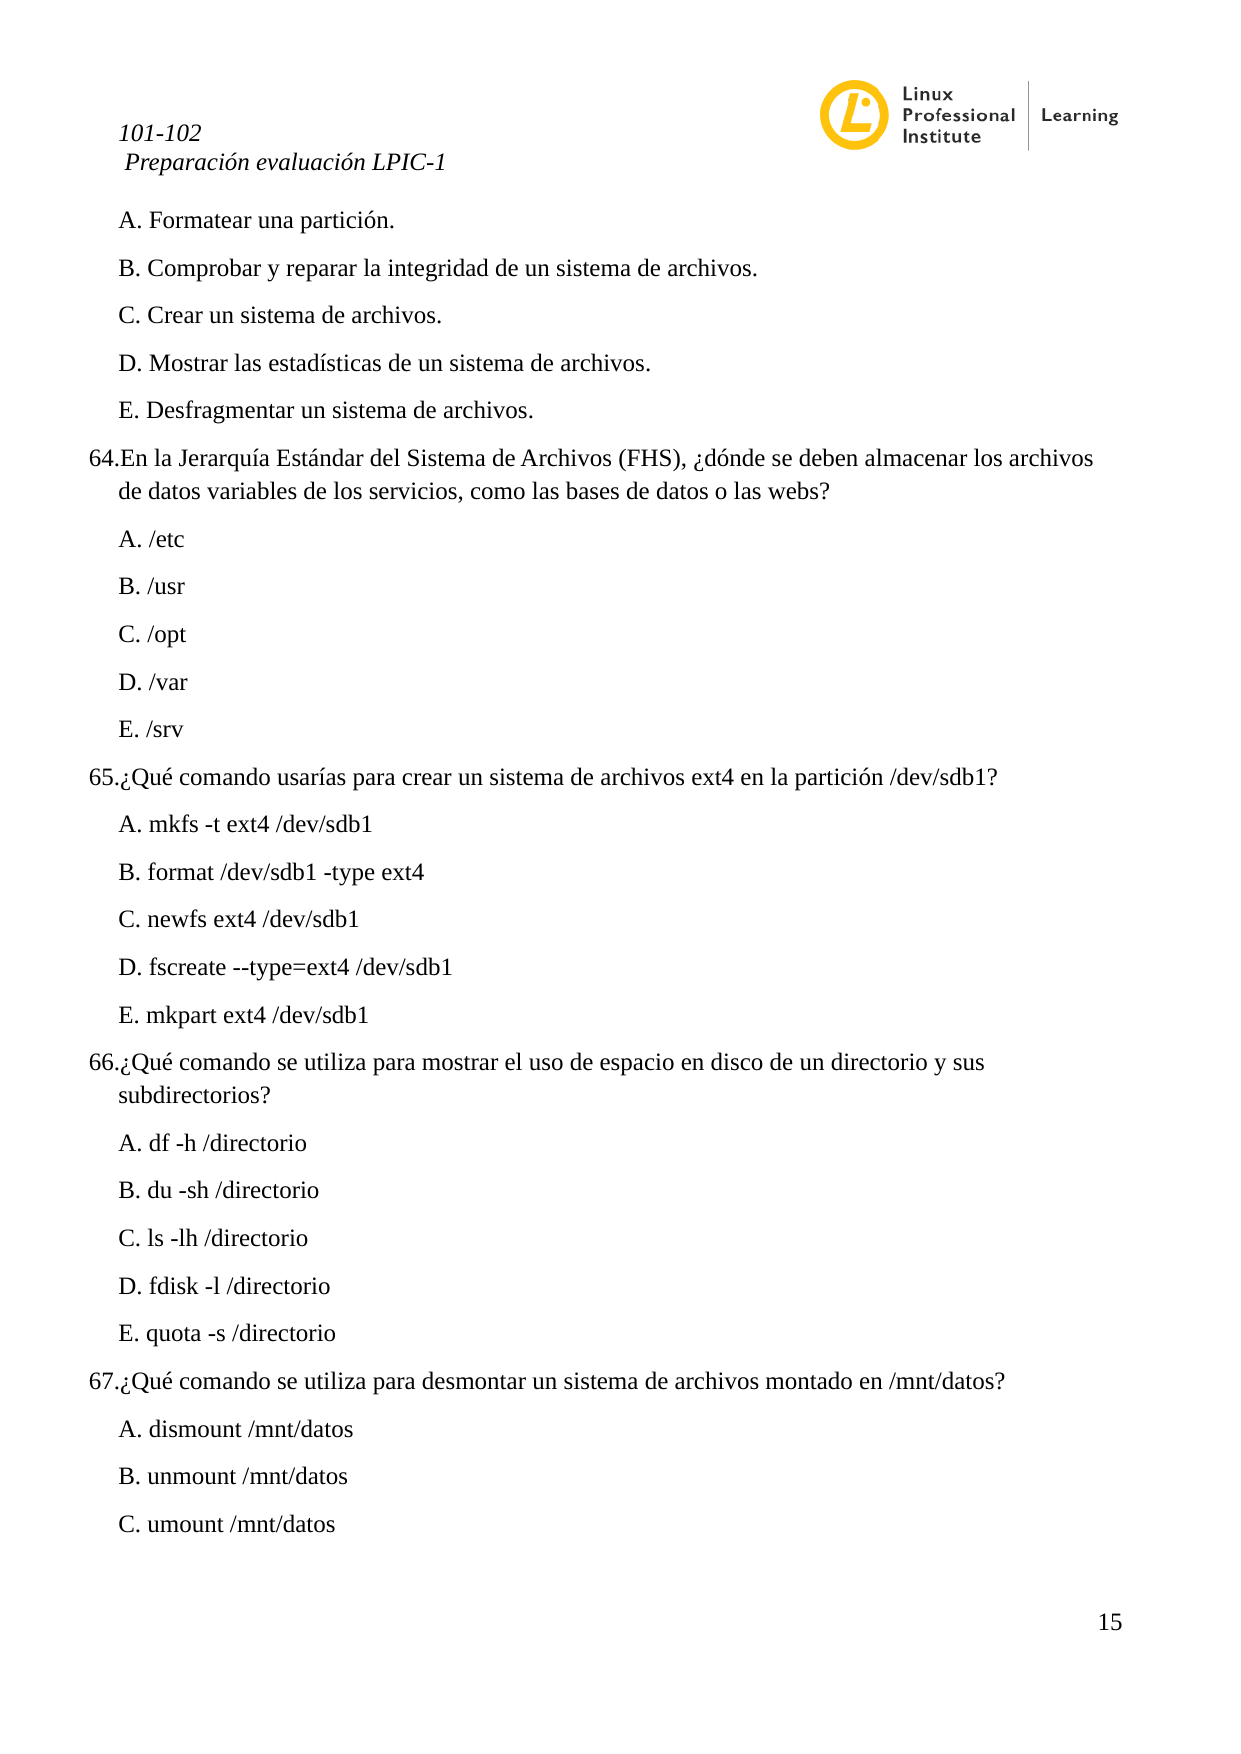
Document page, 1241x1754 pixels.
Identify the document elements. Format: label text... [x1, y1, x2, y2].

list A. Formatear una partición. [118, 205, 1122, 234]
list B. unmount /mnt/datos [118, 1461, 1122, 1490]
list D. /var [118, 667, 1122, 695]
list B. /usr [118, 571, 1122, 600]
list En la Jerarquía Estándar del Sistema de Archivos (FHS), ¿dónde se deben almacenar los archivos de datos variables de los servicios, como las bases de datos o las webs? [118, 443, 1122, 505]
list A. mkfs -t ext4 /dev/sdb1 [118, 809, 1122, 838]
list A. df -h /directorio [118, 1128, 1122, 1157]
list D. Mostrar las estadísticas de un sistema de archivos. [118, 348, 1122, 377]
list B. Comprobar y reparar la integridad de un sistema de archivos. [118, 253, 1122, 281]
list C. umount /mnt/datos [118, 1509, 1122, 1538]
list ¿Qué comando se utiliza para mostrar el uso de espacio en disco de un directorio y sus subdirectorios? [118, 1047, 1122, 1109]
picture [819, 79, 1119, 151]
list D. fscreate --type=ext4 /dev/sdb1 [118, 952, 1122, 981]
list ¿Qué comando usarías para crear un sistema de archivos ext4 en la partición /dev/sdb1? [118, 762, 1122, 791]
list C. /opt [118, 619, 1122, 648]
list B. format /dev/sdb1 -type ext4 [118, 857, 1122, 886]
list E. quota -s /directorio [118, 1318, 1122, 1347]
list ¿Qué comando se utiliza para desmontar un sistema de archivos montado en /mnt/datos? [118, 1366, 1122, 1395]
list A. /etc [118, 524, 1122, 552]
list C. newfs ext4 /dev/sdb1 [118, 904, 1122, 933]
list B. du -sh /directorio [118, 1176, 1122, 1204]
list A. dismount /mnt/datos [118, 1414, 1122, 1442]
list E. Desfragmentar un sistema de archivos. [118, 396, 1122, 424]
list E. mkpart ext4 /dev/sdb1 [118, 1000, 1122, 1028]
list D. fdisk -l /directorio [118, 1271, 1122, 1299]
list C. ls -lh /directorio [118, 1223, 1122, 1252]
list C. Crear un sistema de archivos. [118, 300, 1122, 329]
list E. /srv [118, 714, 1122, 743]
